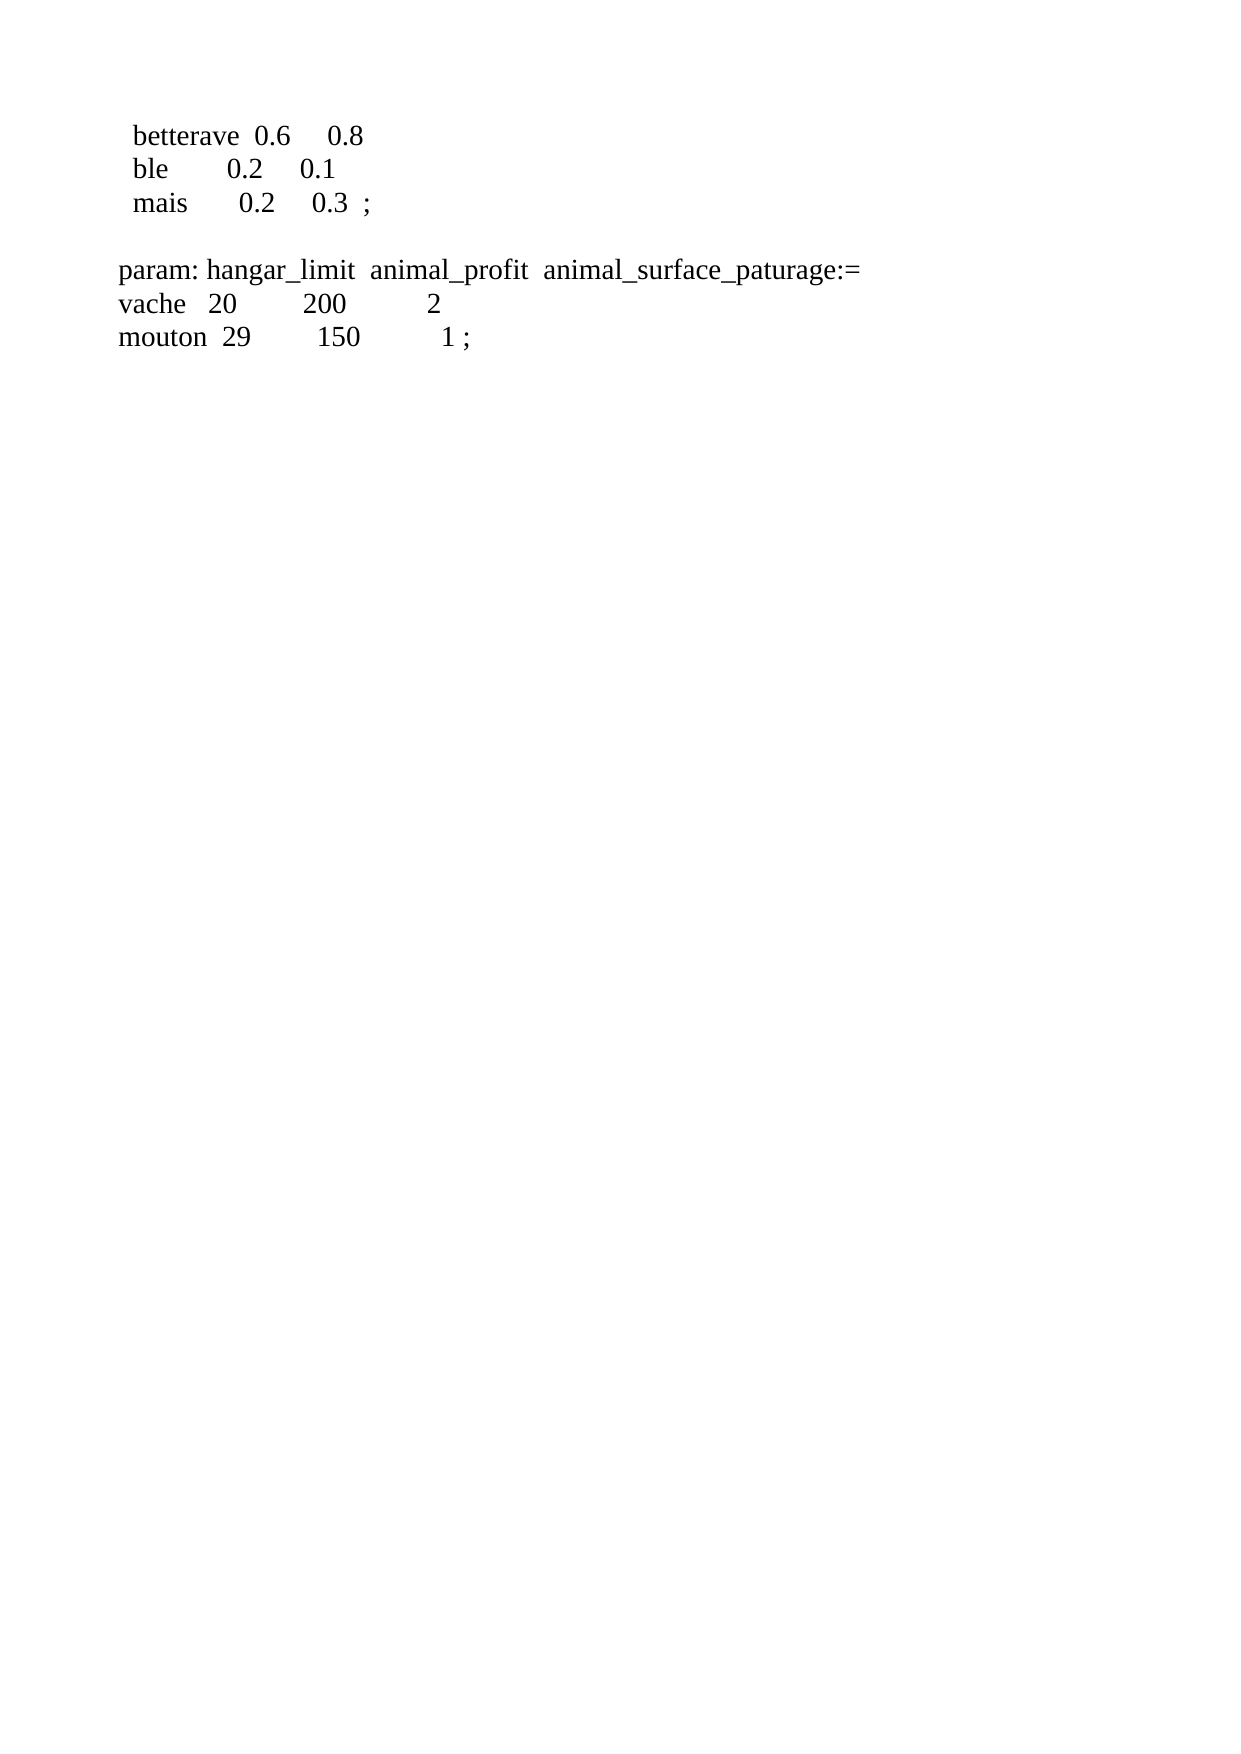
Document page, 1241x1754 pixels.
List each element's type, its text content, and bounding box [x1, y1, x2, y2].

text mais 0.2 0.3 ; [118, 185, 1122, 219]
text mouton 29 150 1 ; [118, 319, 1122, 353]
text betterave 0.6 0.8 [118, 118, 1122, 152]
text ble 0.2 0.1 [118, 152, 1122, 185]
text param: hangar_limit animal_profit animal_surface_paturage:= [118, 252, 1122, 286]
text vache 20 200 2 [118, 286, 1122, 319]
